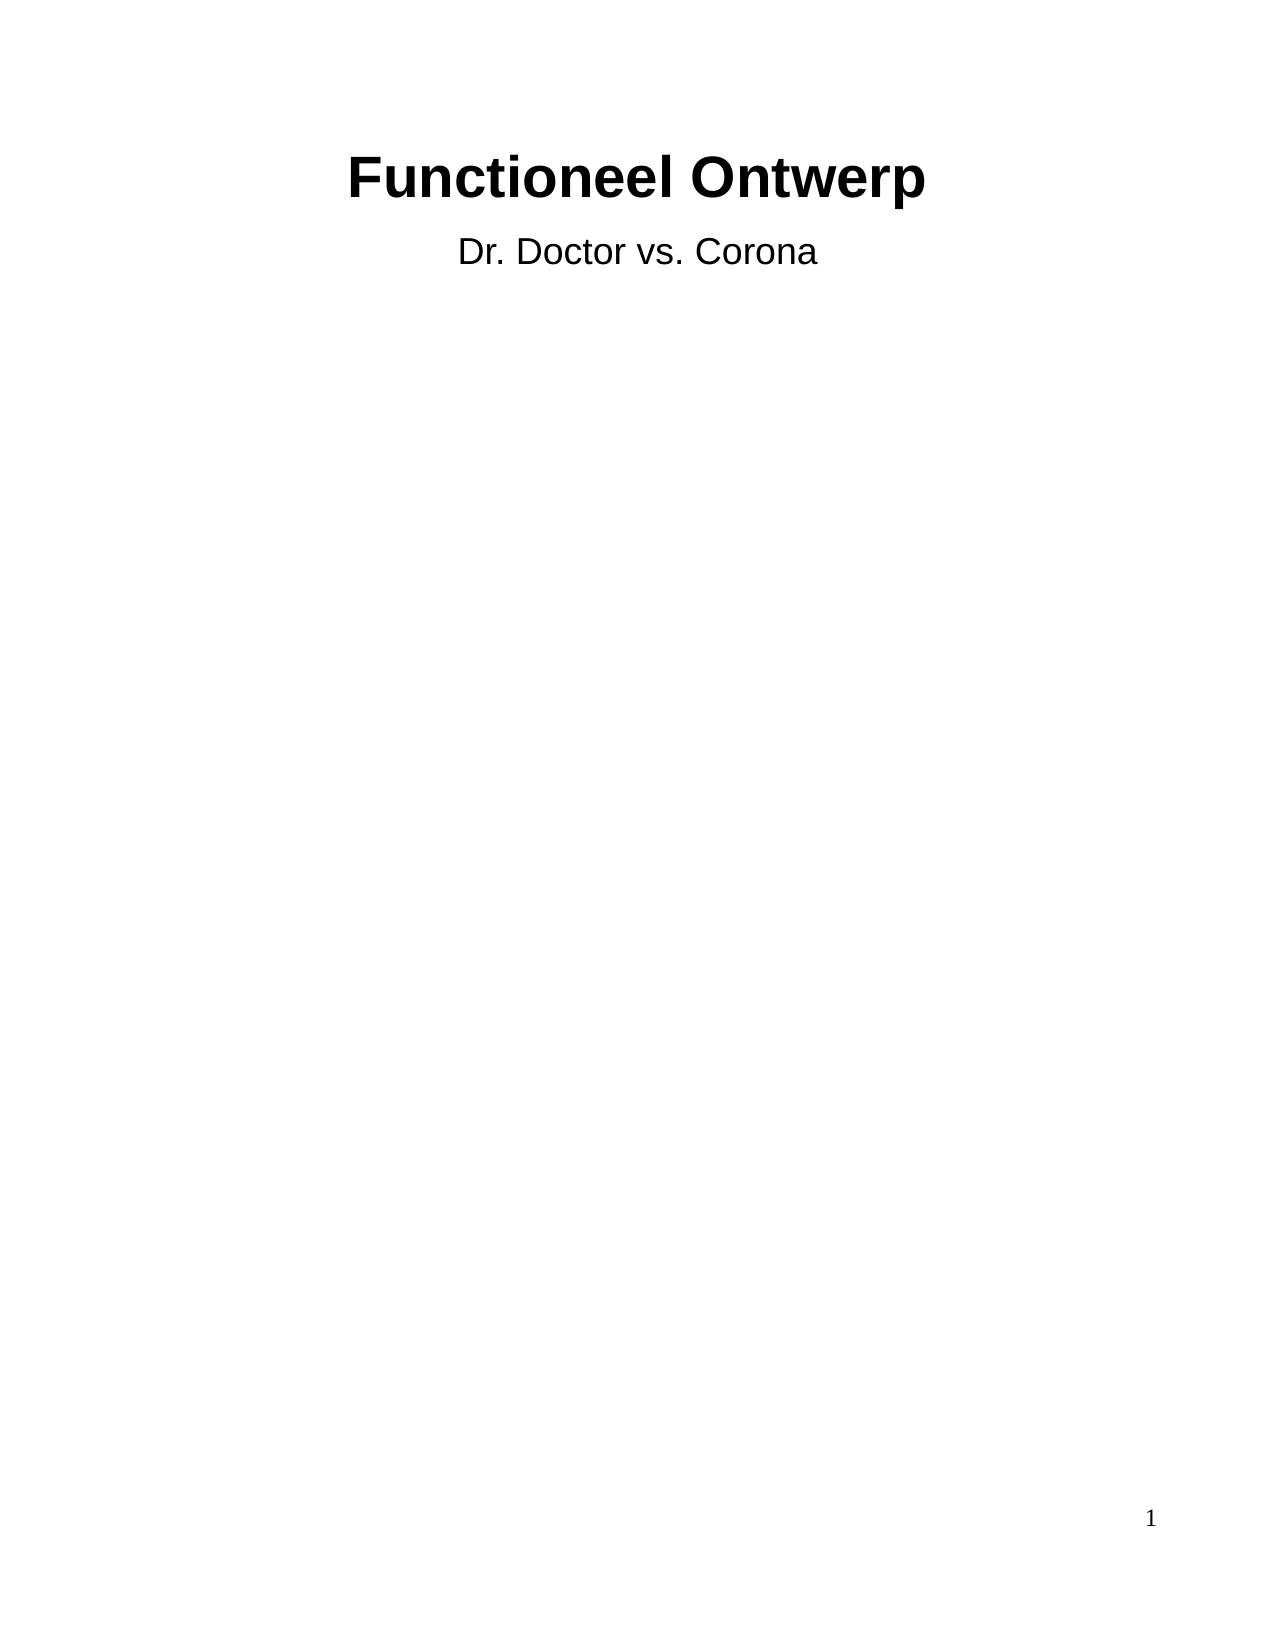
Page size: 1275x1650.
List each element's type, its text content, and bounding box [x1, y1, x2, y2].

title Functioneel Ontwerp [118, 143, 1157, 210]
subtitle Dr. Doctor vs. Corona [118, 229, 1157, 272]
